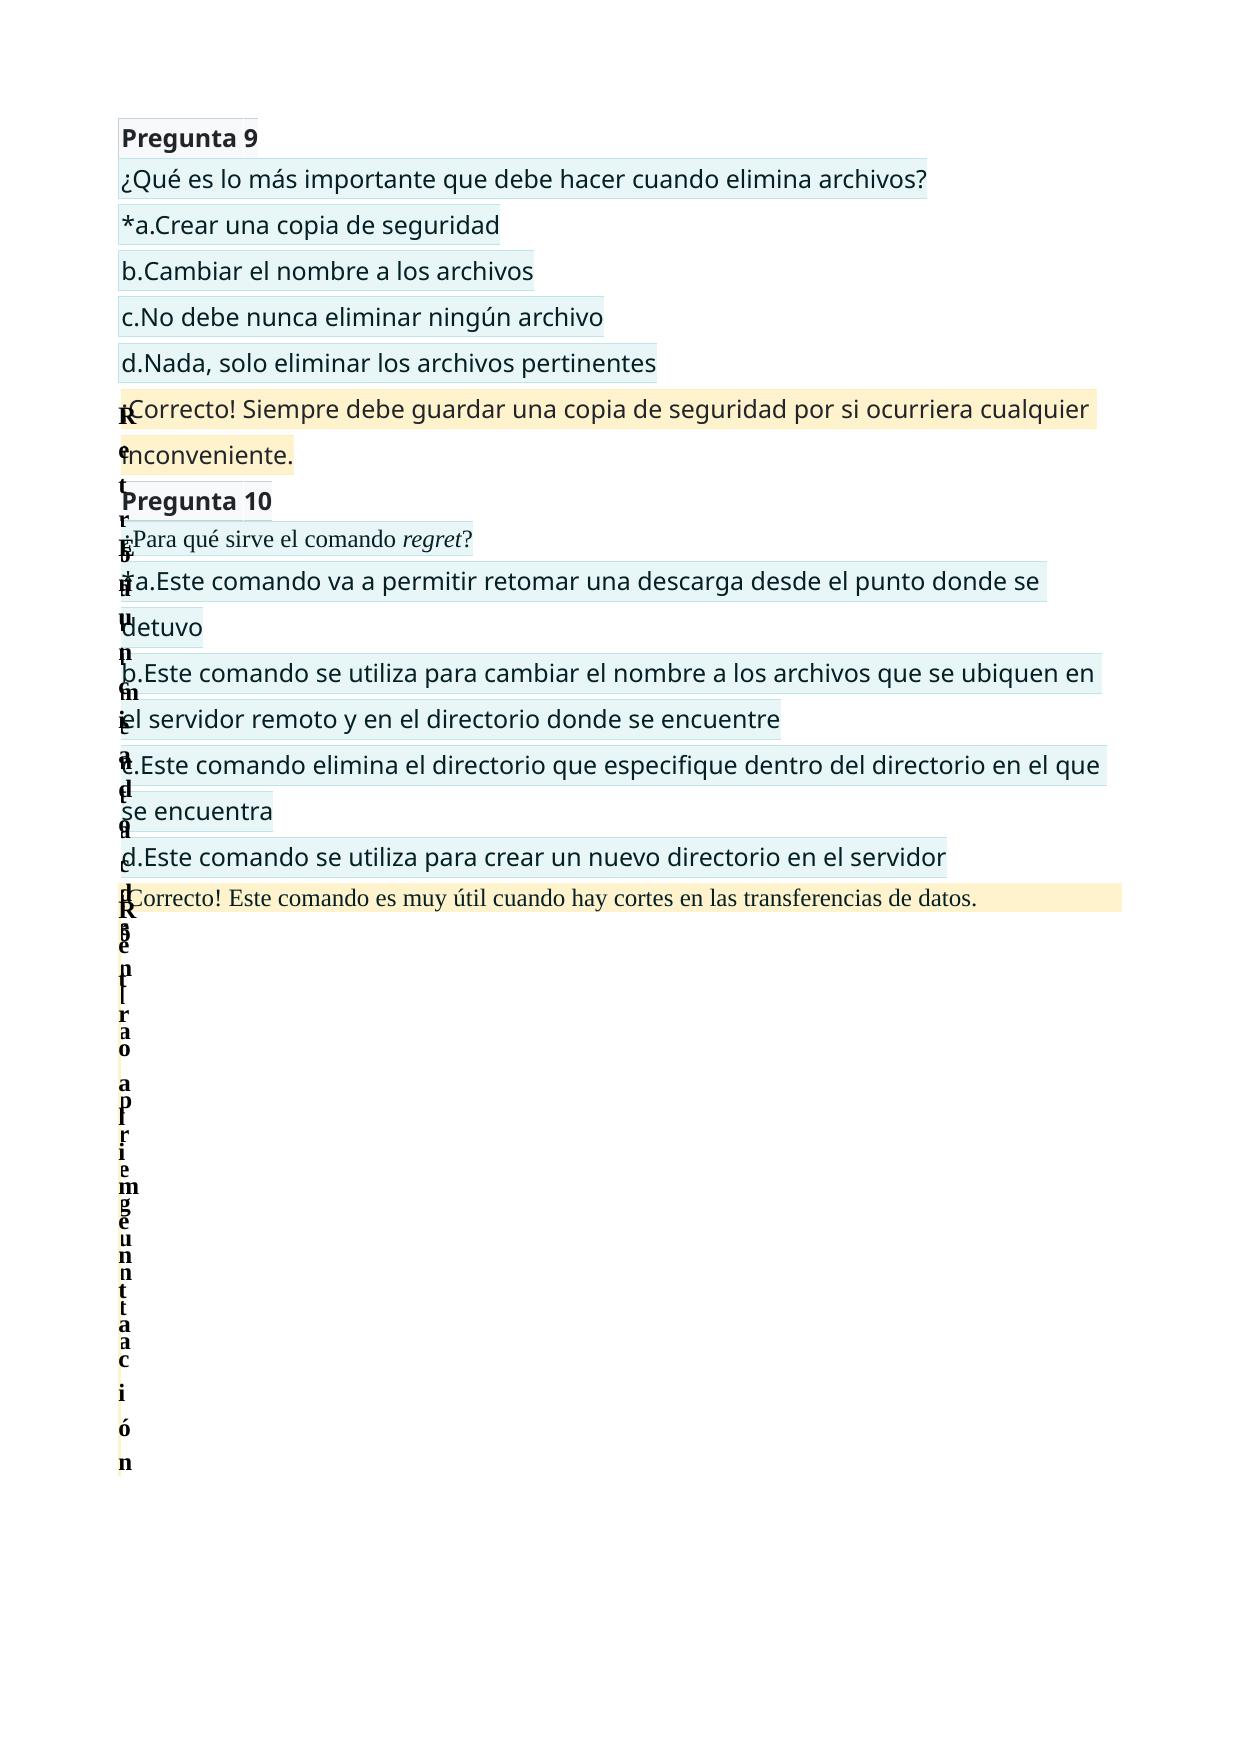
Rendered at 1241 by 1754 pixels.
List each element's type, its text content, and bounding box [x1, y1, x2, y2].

text ¿Para qué sirve el comando regret? [118, 521, 1122, 555]
text *a.Crear una copia de seguridad [119, 204, 1122, 244]
text b.Este comando se utiliza para cambiar el nombre a los archivos que se ubiquen en el servidor remoto y en el directorio donde se encuentre [121, 653, 1122, 739]
text d.Nada, solo eliminar los archivos pertinentes [118, 342, 1122, 382]
text ¡Correcto! Siempre debe guardar una copia de seguridad por si ocurriera cualquier inconveniente. [118, 388, 1122, 474]
text c.Este comando elimina el directorio que especifique dentro del directorio en el que se encuentra [121, 745, 1122, 831]
text d.Este comando se utiliza para crear un nuevo directorio en el servidor [121, 837, 1122, 877]
text ¿Qué es lo más importante que debe hacer cuando elimina archivos? [119, 158, 1122, 198]
text b.Cambiar el nombre a los archivos [119, 250, 1122, 290]
text c.No debe nunca eliminar ningún archivo [119, 296, 1122, 336]
subtitle Pregunta 9 [119, 118, 1122, 158]
text *a.Este comando va a permitir retomar una descarga desde el punto donde se detuvo [121, 561, 1122, 647]
subtitle Pregunta 10 [121, 481, 1122, 521]
text ¡Correcto! Este comando es muy útil cuando hay cortes en las transferencias de datos. [118, 883, 1122, 912]
